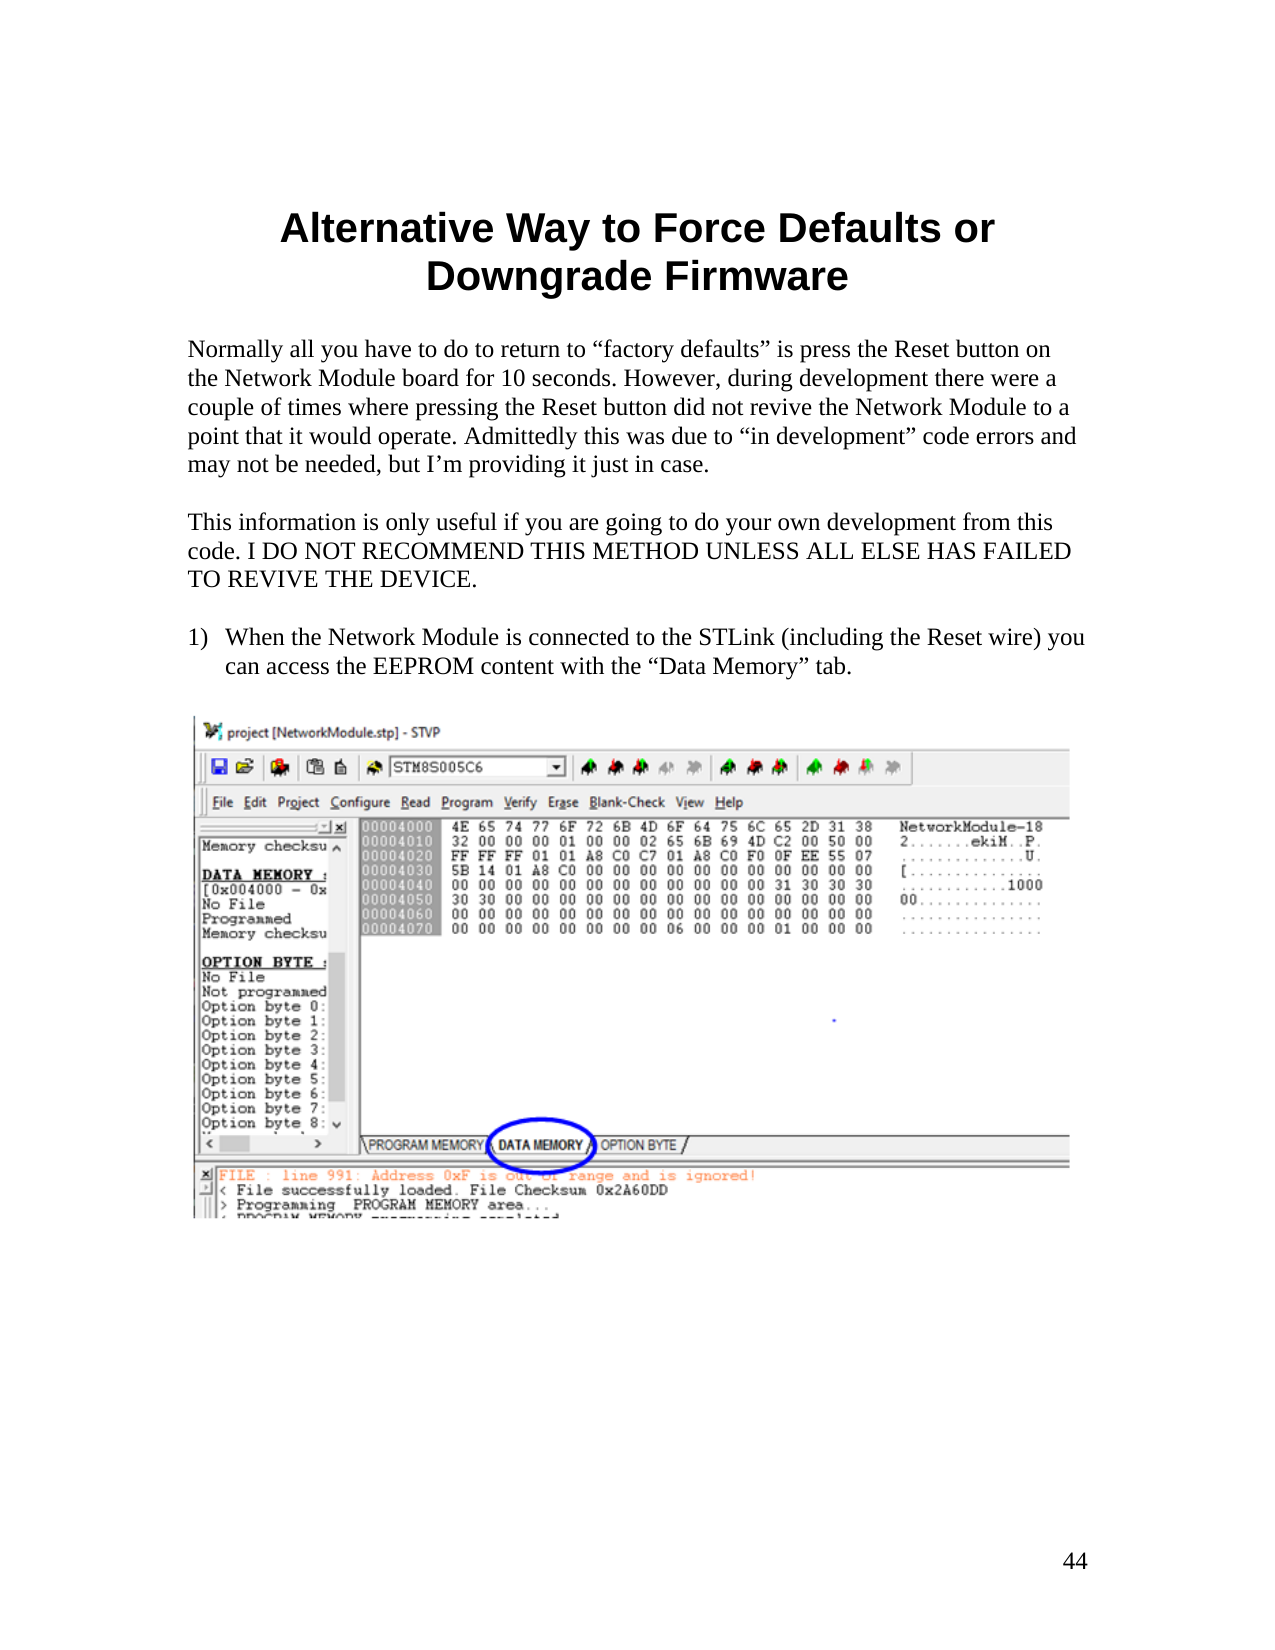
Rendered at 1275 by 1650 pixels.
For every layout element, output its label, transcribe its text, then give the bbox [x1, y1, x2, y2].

subtitle Alternative Way to Force Defaults or Downgrade Firmware [187, 204, 1087, 299]
text This information is only useful if you are going to do your own development from this code. I DO NOT RECOMMEND THIS METHOD UNLESS ALL ELSE HAS FAILED TO REVIVE THE DEVICE. [187, 507, 1087, 593]
list When the Network Module is connected to the STLink (including the Reset wire) you can access the EEPROM content with the “Data Memory” tab. [187, 622, 1087, 679]
text Normally all you have to do to return to “factory defaults” is press the Reset button on the Network Module board for 10 seconds. However, during development there were a couple of times where pressing the Reset button did not revive the Network Module to a point that it would operate. Admittedly this was due to “in development” code errors and may not be needed, but I’m providing it just in case. [187, 334, 1087, 478]
picture [187, 708, 1082, 1232]
